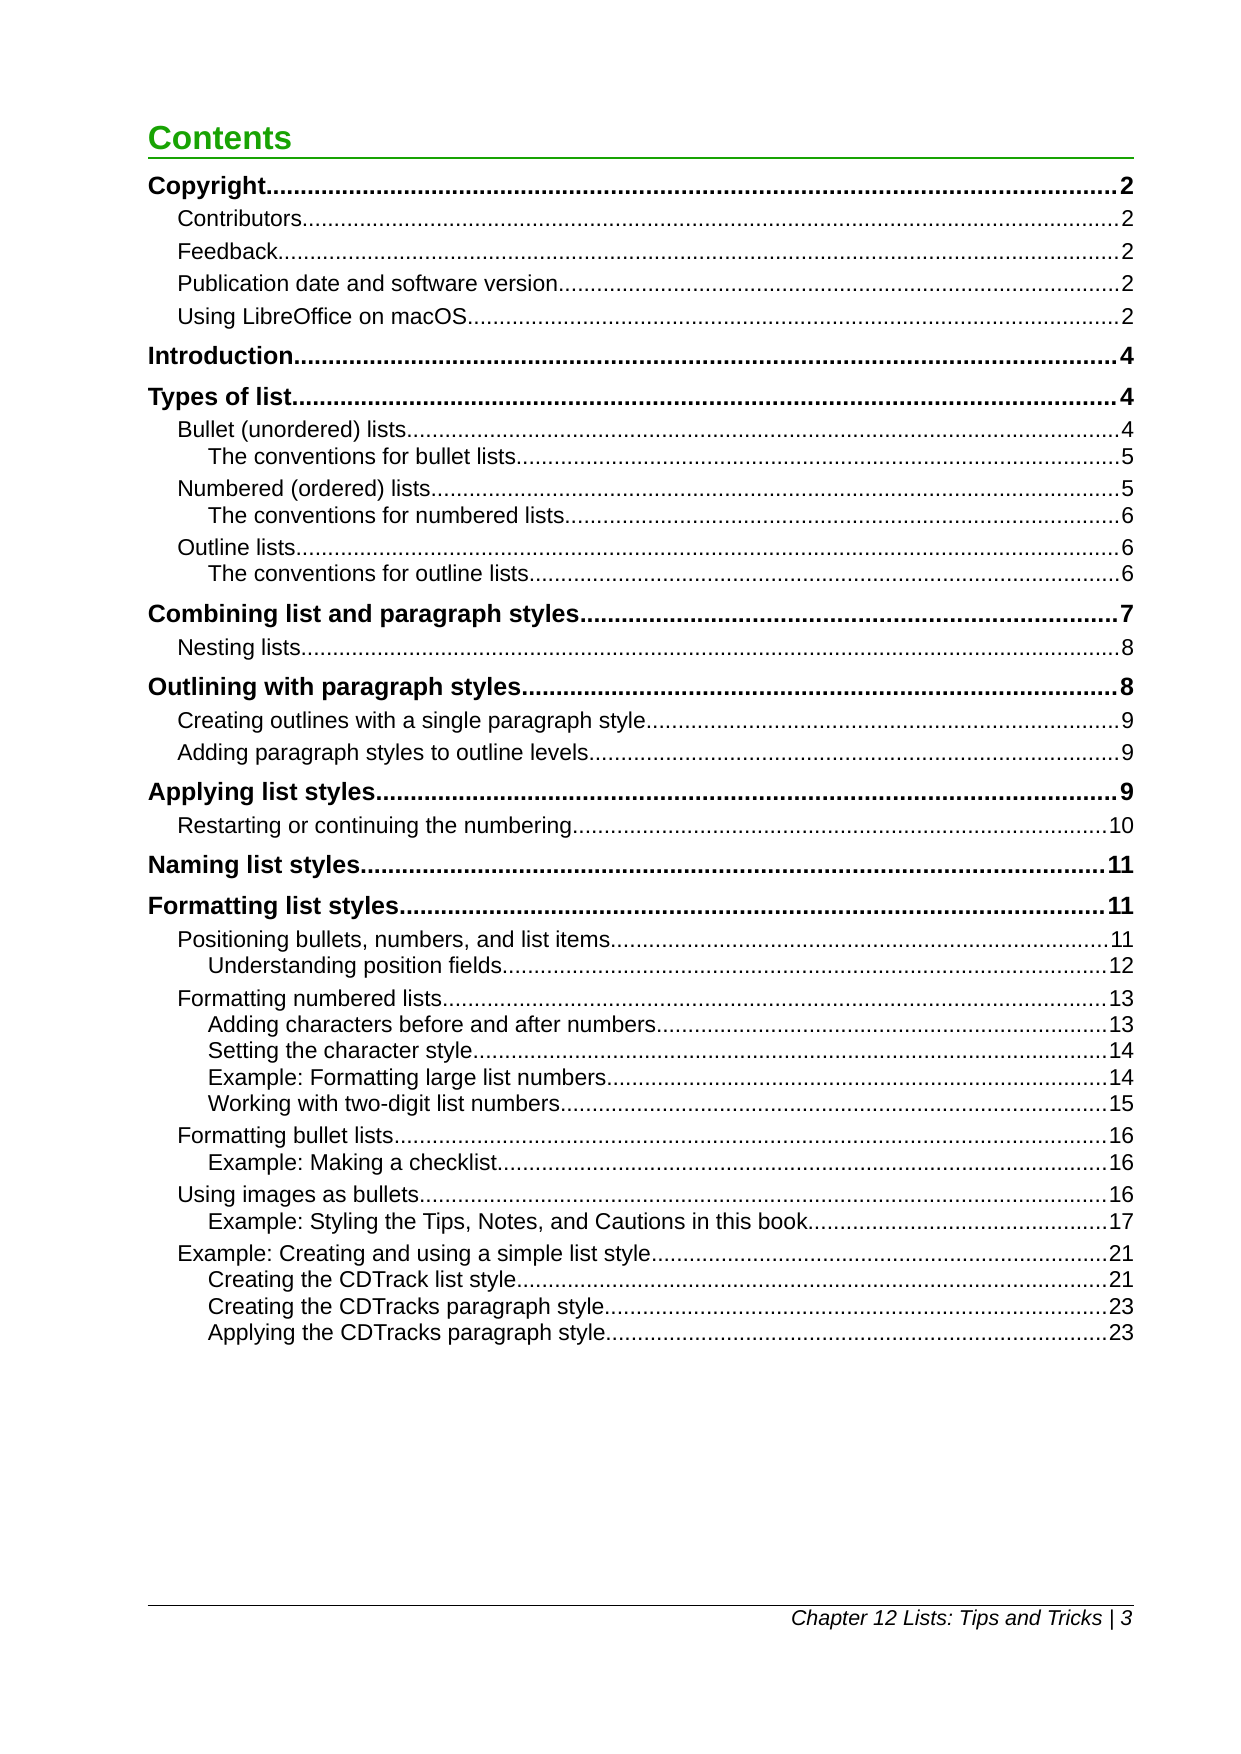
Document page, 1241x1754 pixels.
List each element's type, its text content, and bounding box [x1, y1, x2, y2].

text The conventions for bullet lists 5 [208, 443, 1134, 469]
text Setting the character style 14 [208, 1037, 1134, 1064]
text Example: Making a checklist 16 [208, 1149, 1134, 1175]
text Outlining with paragraph styles 8 [148, 672, 1134, 701]
text Introduction 4 [148, 341, 1134, 370]
text Bullet (unordered) lists 4 [177, 416, 1134, 443]
text Understanding position fields 12 [208, 952, 1134, 979]
text Nesting lists 8 [177, 633, 1134, 660]
text Restarting or continuing the numbering 10 [177, 812, 1134, 838]
text Feedback 2 [177, 238, 1134, 264]
text Creating outlines with a single paragraph style 9 [177, 707, 1134, 733]
text Naming list styles 11 [148, 850, 1134, 879]
text Formatting list styles 11 [148, 891, 1134, 920]
text Creating the CDTracks paragraph style 23 [208, 1293, 1134, 1319]
subtitle Contents [148, 118, 1134, 157]
text Copyright 2 [148, 171, 1134, 199]
text Positioning bullets, numbers, and list items 11 [177, 926, 1134, 952]
text The conventions for numbered lists 6 [208, 502, 1134, 528]
text Using images as bullets 16 [177, 1181, 1134, 1208]
text Working with two-digit list numbers 15 [208, 1090, 1134, 1116]
text Formatting numbered lists 13 [177, 985, 1134, 1011]
text Publication date and software version 2 [177, 270, 1134, 297]
text The conventions for outline lists 6 [208, 560, 1134, 587]
text Outline lists 6 [177, 534, 1134, 560]
text Using LibreOffice on macOS 2 [177, 303, 1134, 329]
text Types of list 4 [148, 382, 1134, 410]
text Example: Styling the Tips, Notes, and Cautions in this book 17 [208, 1208, 1134, 1234]
text Example: Formatting large list numbers 14 [208, 1064, 1134, 1090]
text Example: Creating and using a simple list style 21 [177, 1240, 1134, 1266]
text Combining list and paragraph styles 7 [148, 599, 1134, 627]
text Numbered (ordered) lists 5 [177, 475, 1134, 502]
text Adding paragraph styles to outline levels 9 [177, 739, 1134, 765]
text Applying the CDTracks paragraph style 23 [208, 1319, 1134, 1345]
text Adding characters before and after numbers 13 [208, 1011, 1134, 1037]
text Contributors 2 [177, 205, 1134, 232]
text Applying list styles 9 [148, 777, 1134, 806]
text Creating the CDTrack list style 21 [208, 1266, 1134, 1293]
text Formatting bullet lists 16 [177, 1122, 1134, 1149]
